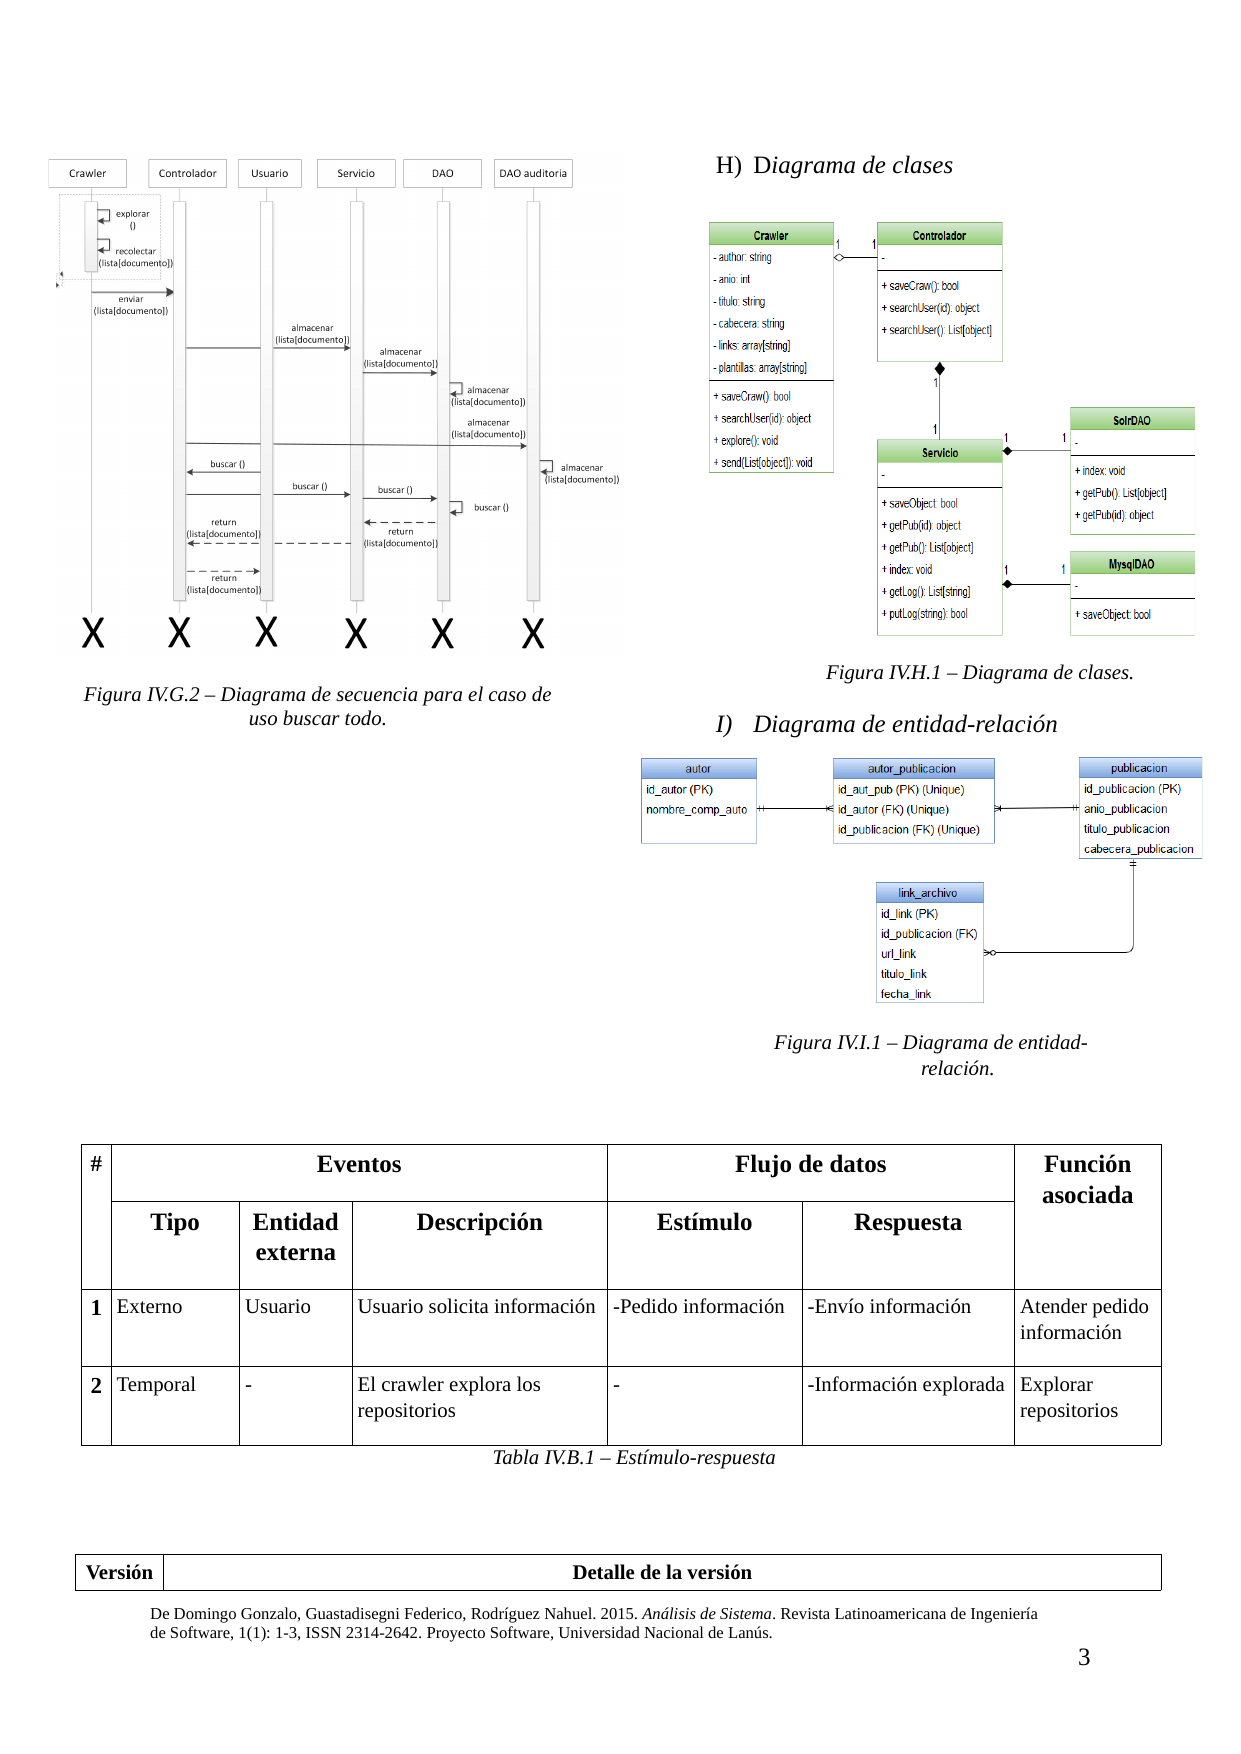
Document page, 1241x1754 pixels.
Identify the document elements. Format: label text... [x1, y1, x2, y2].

picture [641, 757, 1203, 1006]
table_cell 2 [82, 1367, 111, 1444]
table_cell Entidad externa [240, 1202, 352, 1288]
table_cell Estímulo [608, 1202, 802, 1288]
table_cell Tipo [112, 1202, 239, 1288]
table_cell Explorar repositorios [1015, 1367, 1161, 1444]
table_cell -Envío información [803, 1290, 1014, 1366]
table_cell -Información explorada [803, 1367, 1014, 1444]
table_cell 1 [82, 1290, 111, 1366]
table_cell Usuario solicita información [353, 1290, 607, 1366]
table_header Función asociada [1015, 1145, 1161, 1288]
text Figura IV.H.1 – Diagrama de clases. [678, 636, 1165, 684]
table_header Flujo de datos [608, 1145, 1014, 1201]
table_cell Temporal [112, 1367, 239, 1444]
table_header Detalle de la versión [164, 1555, 1161, 1590]
text Tabla IV.B.1 – Estímulo-respuesta [75, 1444, 1165, 1469]
table_cell Atender pedido información [1015, 1290, 1161, 1366]
table_cell - [240, 1367, 352, 1444]
table_cell El crawler explora los repositorios [353, 1367, 607, 1444]
text Figura IV.I.1 – Diagrama de entidad- relación. [678, 1030, 1165, 1080]
table_header # [82, 1145, 111, 1288]
table_header Eventos [112, 1145, 607, 1201]
picture [708, 222, 1196, 636]
table_cell Usuario [240, 1290, 352, 1366]
table_cell - [608, 1367, 802, 1444]
table_cell -Pedido información [608, 1290, 802, 1366]
table_cell Respuesta [803, 1202, 1014, 1288]
table_cell Externo [112, 1290, 239, 1366]
text Figura IV.G.2 – Diagrama de secuencia para el caso de uso buscar todo. [75, 659, 562, 730]
picture [48, 150, 624, 659]
table_cell Descripción [353, 1202, 607, 1288]
list Diagrama de entidad-relación [716, 709, 1165, 738]
list Diagrama de clases [716, 150, 1165, 179]
table_header Versión [76, 1555, 163, 1590]
